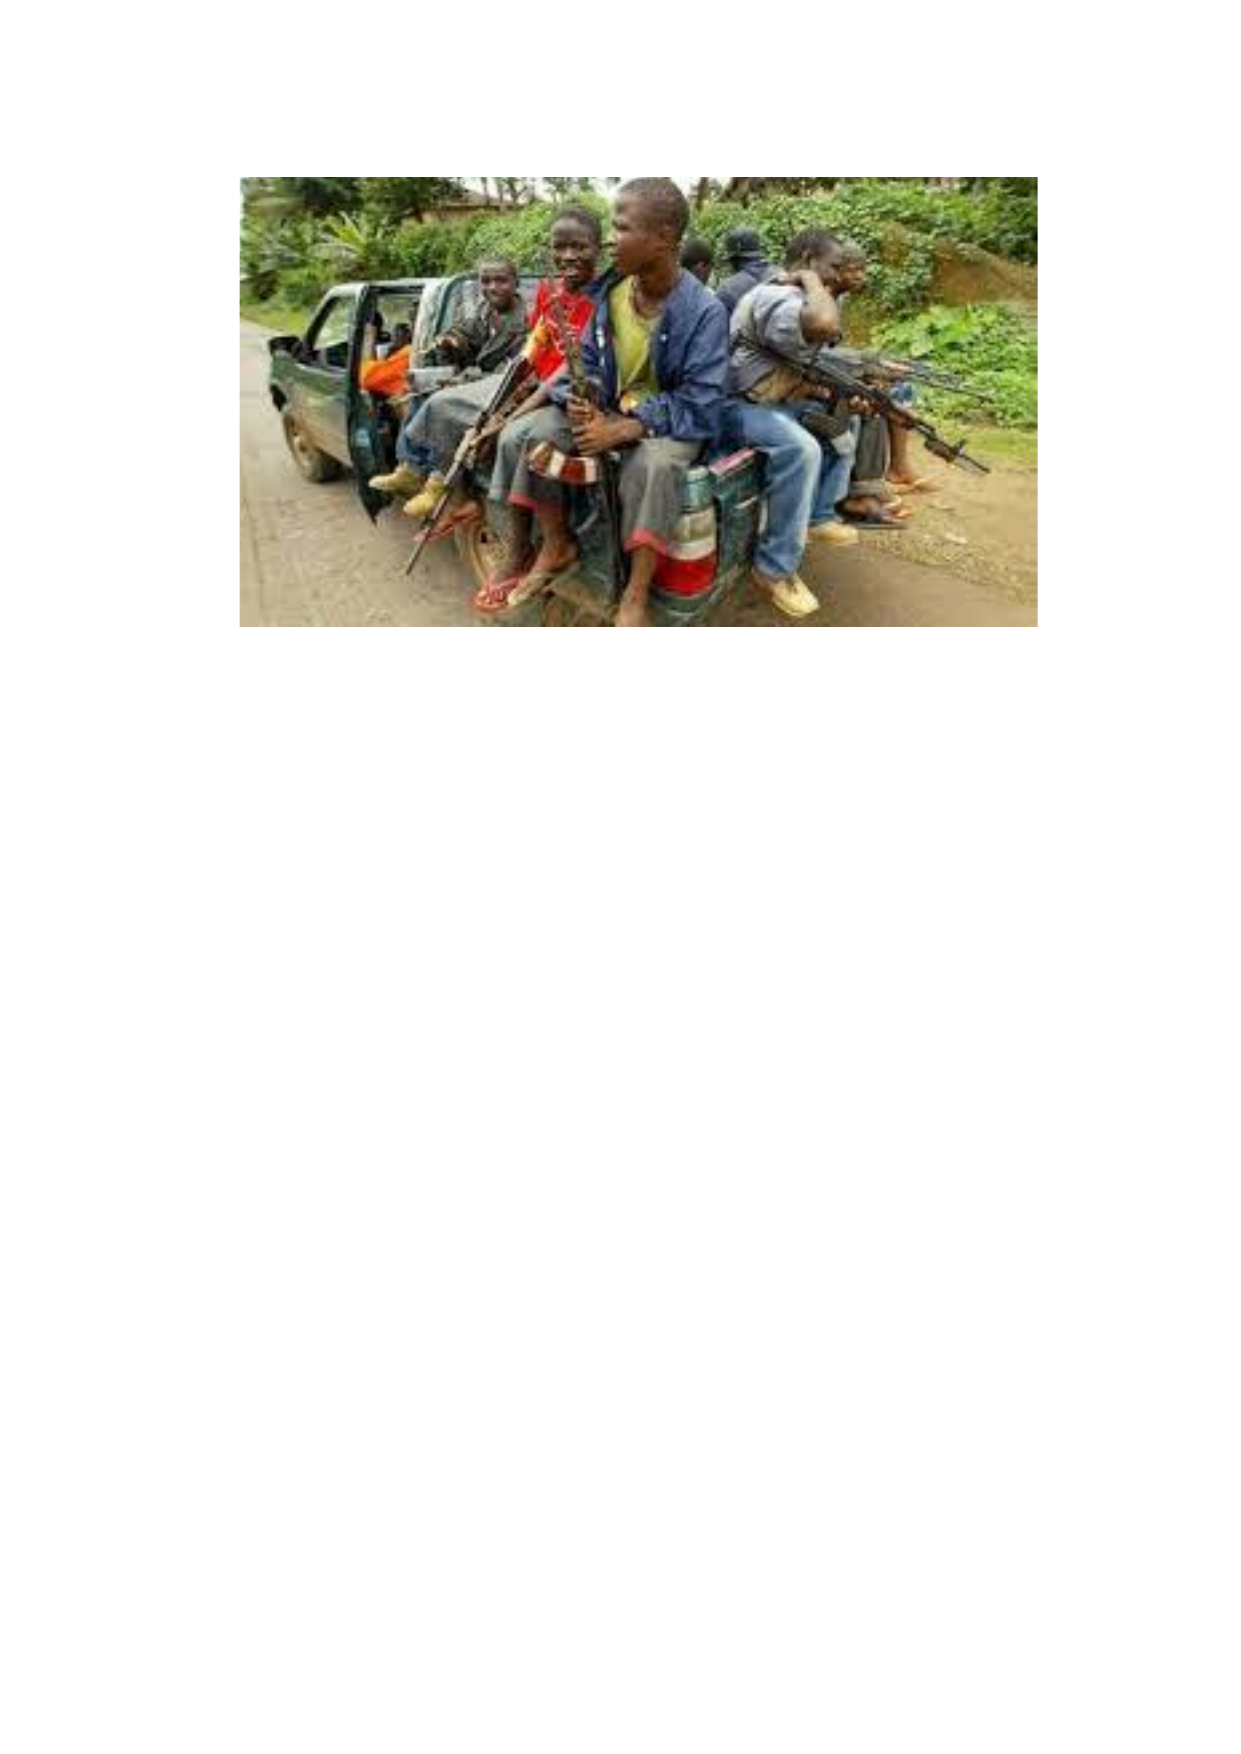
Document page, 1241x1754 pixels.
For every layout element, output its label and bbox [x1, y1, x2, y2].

picture [239, 177, 1038, 627]
